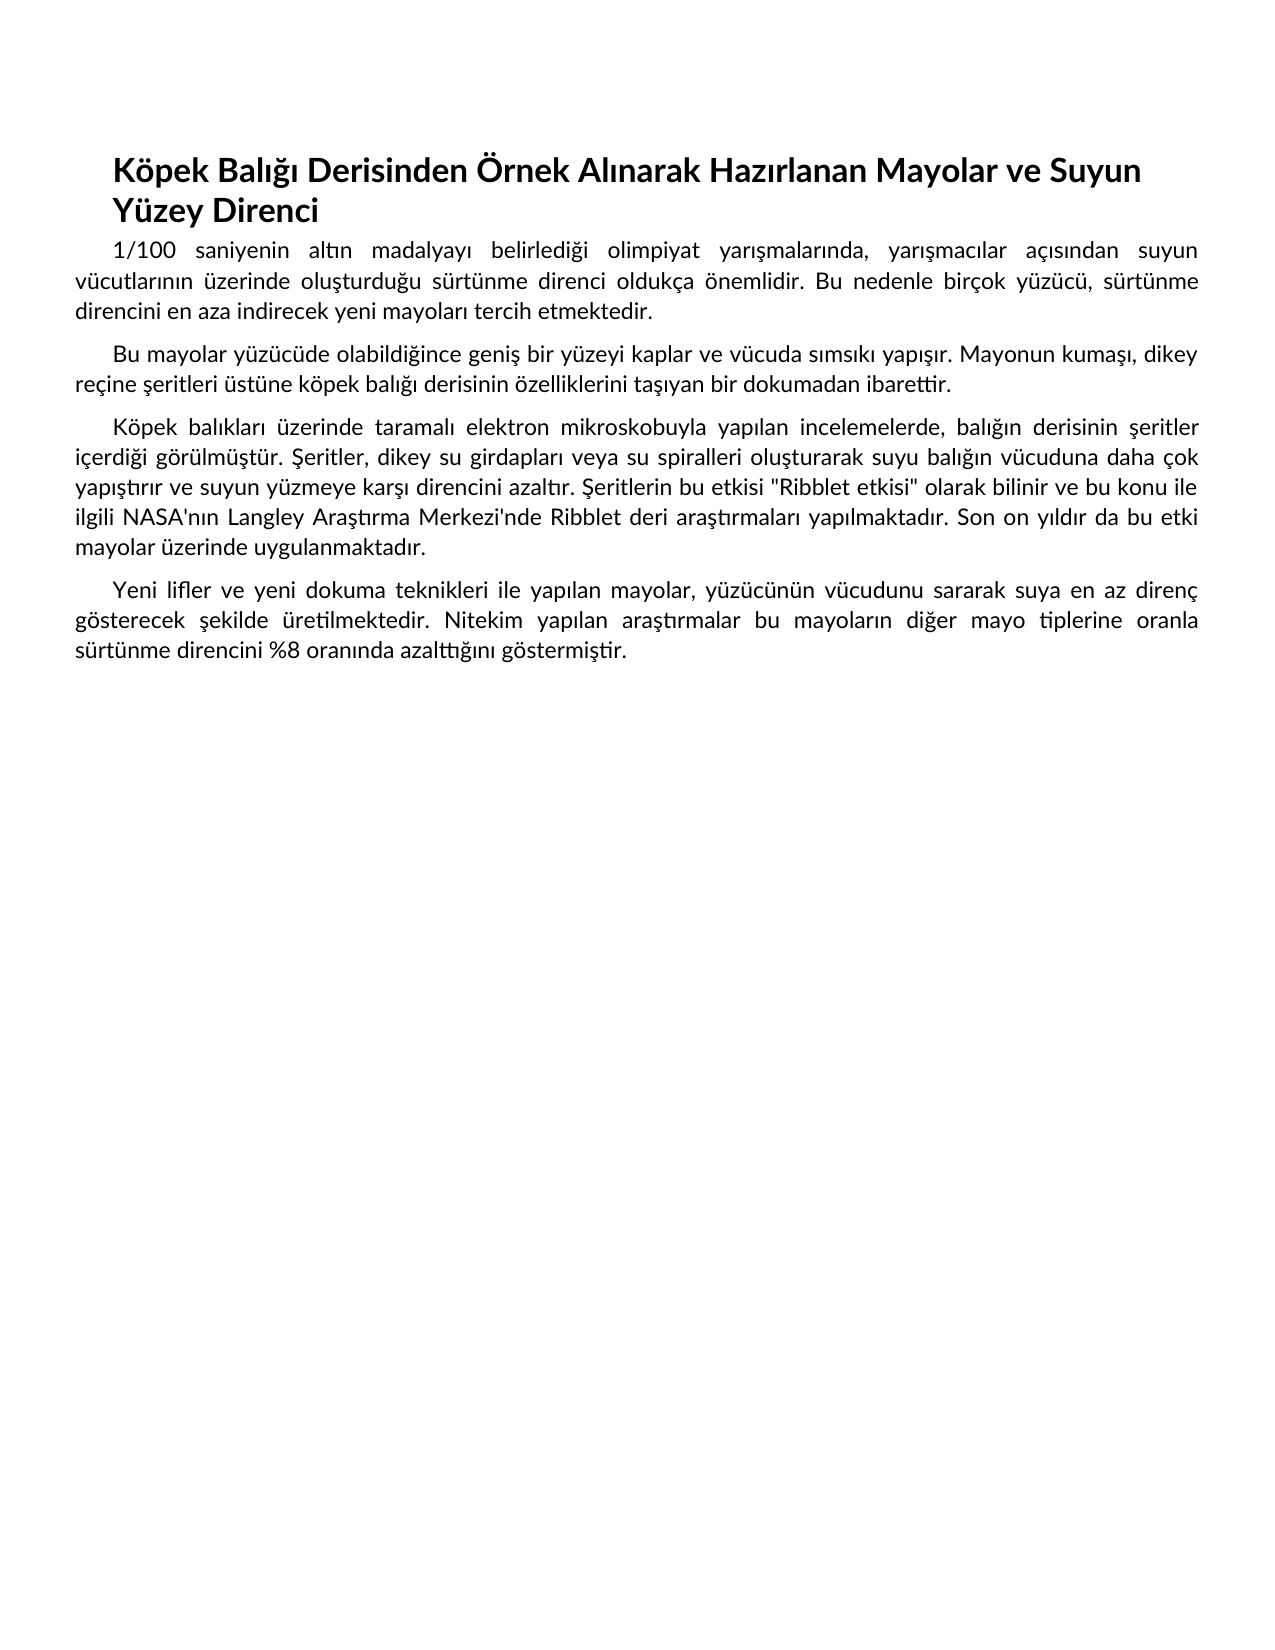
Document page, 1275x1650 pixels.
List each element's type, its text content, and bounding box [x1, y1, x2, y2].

text 1/100 saniyenin altın madalyayı belirlediği olimpiyat yarışmalarında, yarışmacılar açısından suyun vücutlarının üzerinde oluşturduğu sürtünme direnci oldukça önemlidir. Bu nedenle birçok yüzücü, sürtünme direncini en aza indirecek yeni mayoları tercih etmektedir. [75, 236, 1200, 324]
text Bu mayolar yüzücüde olabildiğince geniş bir yüzeyi kaplar ve vücuda sımsıkı yapışır. Mayonun kumaşı, dikey reçine şeritleri üstüne köpek balığı derisinin özelliklerini taşıyan bir dokumadan ibarettir. [75, 339, 1200, 397]
text Yeni lifler ve yeni dokuma teknikleri ile yapılan mayolar, yüzücünün vücudunu sararak suya en az direnç gösterecek şekilde üretilmektedir. Nitekim yapılan araştırmalar bu mayoların diğer mayo tiplerine oranla sürtünme direncini %8 oranında azalttığını göstermiştir. [75, 576, 1200, 664]
subtitle Köpek Balığı Derisinden Örnek Alınarak Hazırlanan Mayolar ve Suyun Yüzey Direnci [112, 150, 1200, 230]
text Köpek balıkları üzerinde taramalı elektron mikroskobuyla yapılan incelemelerde, balığın derisinin şeritler içerdiği görülmüştür. Şeritler, dikey su girdapları veya su spiralleri oluşturarak suyu balığın vücuduna daha çok yapıştırır ve suyun yüzmeye karşı direncini azaltır. Şeritlerin bu etkisi "Ribblet etkisi" olarak bilinir ve bu konu ile ilgili NASA'nın Langley Araştırma Merkezi'nde Ribblet deri araştırmaları yapılmaktadır. Son on yıldır da bu etki mayolar üzerinde uygulanmaktadır. [75, 412, 1200, 561]
